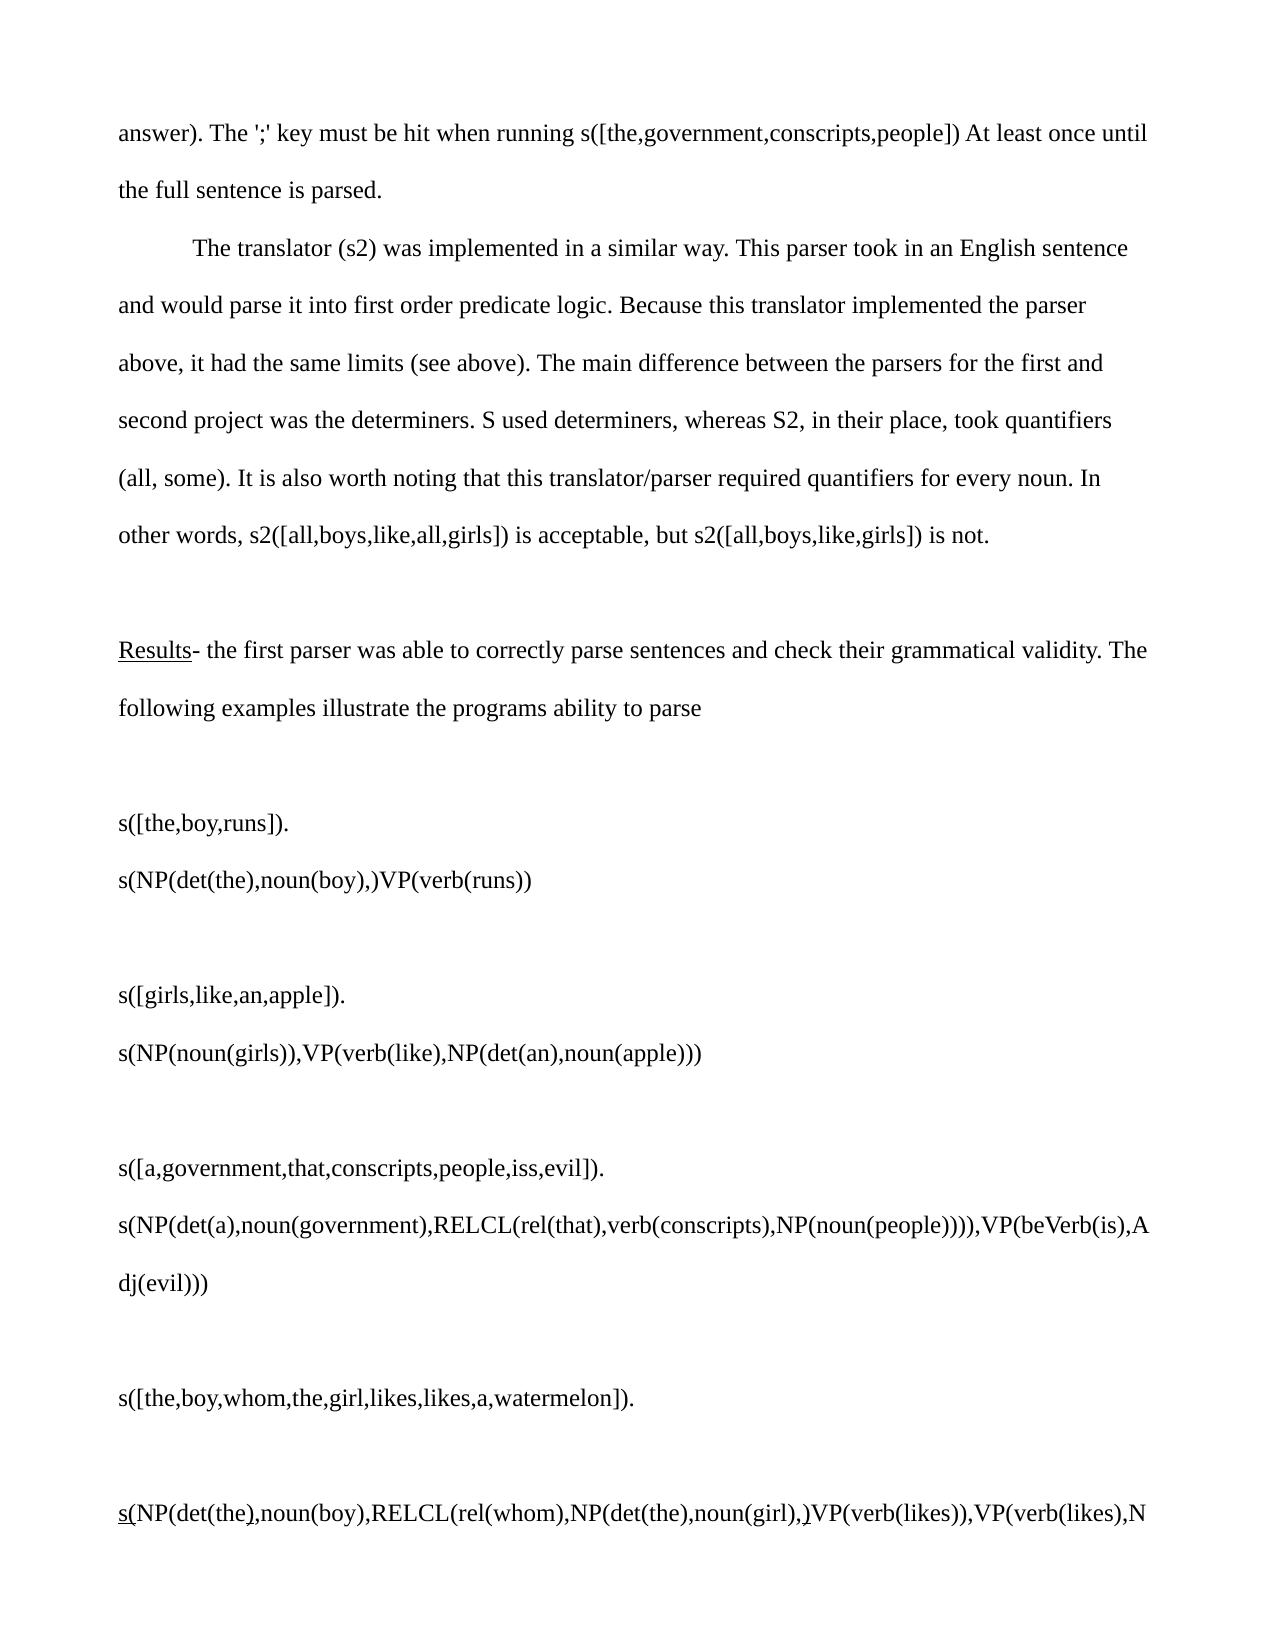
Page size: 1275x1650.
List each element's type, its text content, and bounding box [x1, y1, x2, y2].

text s([the,boy,runs]). [118, 808, 1157, 837]
text s([a,government,that,conscripts,people,iss,evil]). [118, 1153, 1157, 1182]
text s(NP(det(the),noun(boy),)VP(verb(runs)) [118, 866, 1157, 894]
text s([the,boy,whom,the,girl,likes,likes,a,watermelon]). [118, 1383, 1157, 1412]
text s(NP(det(a),noun(government),RELCL(rel(that),verb(conscripts),NP(noun(people)))),VP(beVerb(is),Adj(evil))) [118, 1211, 1157, 1297]
text s([girls,like,an,apple]). [118, 981, 1157, 1009]
text s(NP(det(the),noun(boy),RELCL(rel(whom),NP(det(the),noun(girl),)VP(verb(likes)),VP(verb(likes),N [118, 1441, 1157, 1527]
text answer). The ';' key must be hit when running s([the,government,conscripts,people]) At least once until the full sentence is parsed. [118, 118, 1157, 204]
text Results- the first parser was able to correctly parse sentences and check their grammatical validity. The following examples illustrate the programs ability to parse [118, 636, 1157, 722]
text The translator (s2) was implemented in a similar way. This parser took in an English sentence and would parse it into first order predicate logic. Because this translator implemented the parser above, it had the same limits (see above). The main difference between the parsers for the first and second project was the determiners. S used determiners, whereas S2, in their place, took quantifiers (all, some). It is also worth noting that this translator/parser required quantifiers for every noun. In other words, s2([all,boys,like,all,girls]) is acceptable, but s2([all,boys,like,girls]) is not. [118, 233, 1157, 549]
text s(NP(noun(girls)),VP(verb(like),NP(det(an),noun(apple))) [118, 1038, 1157, 1067]
